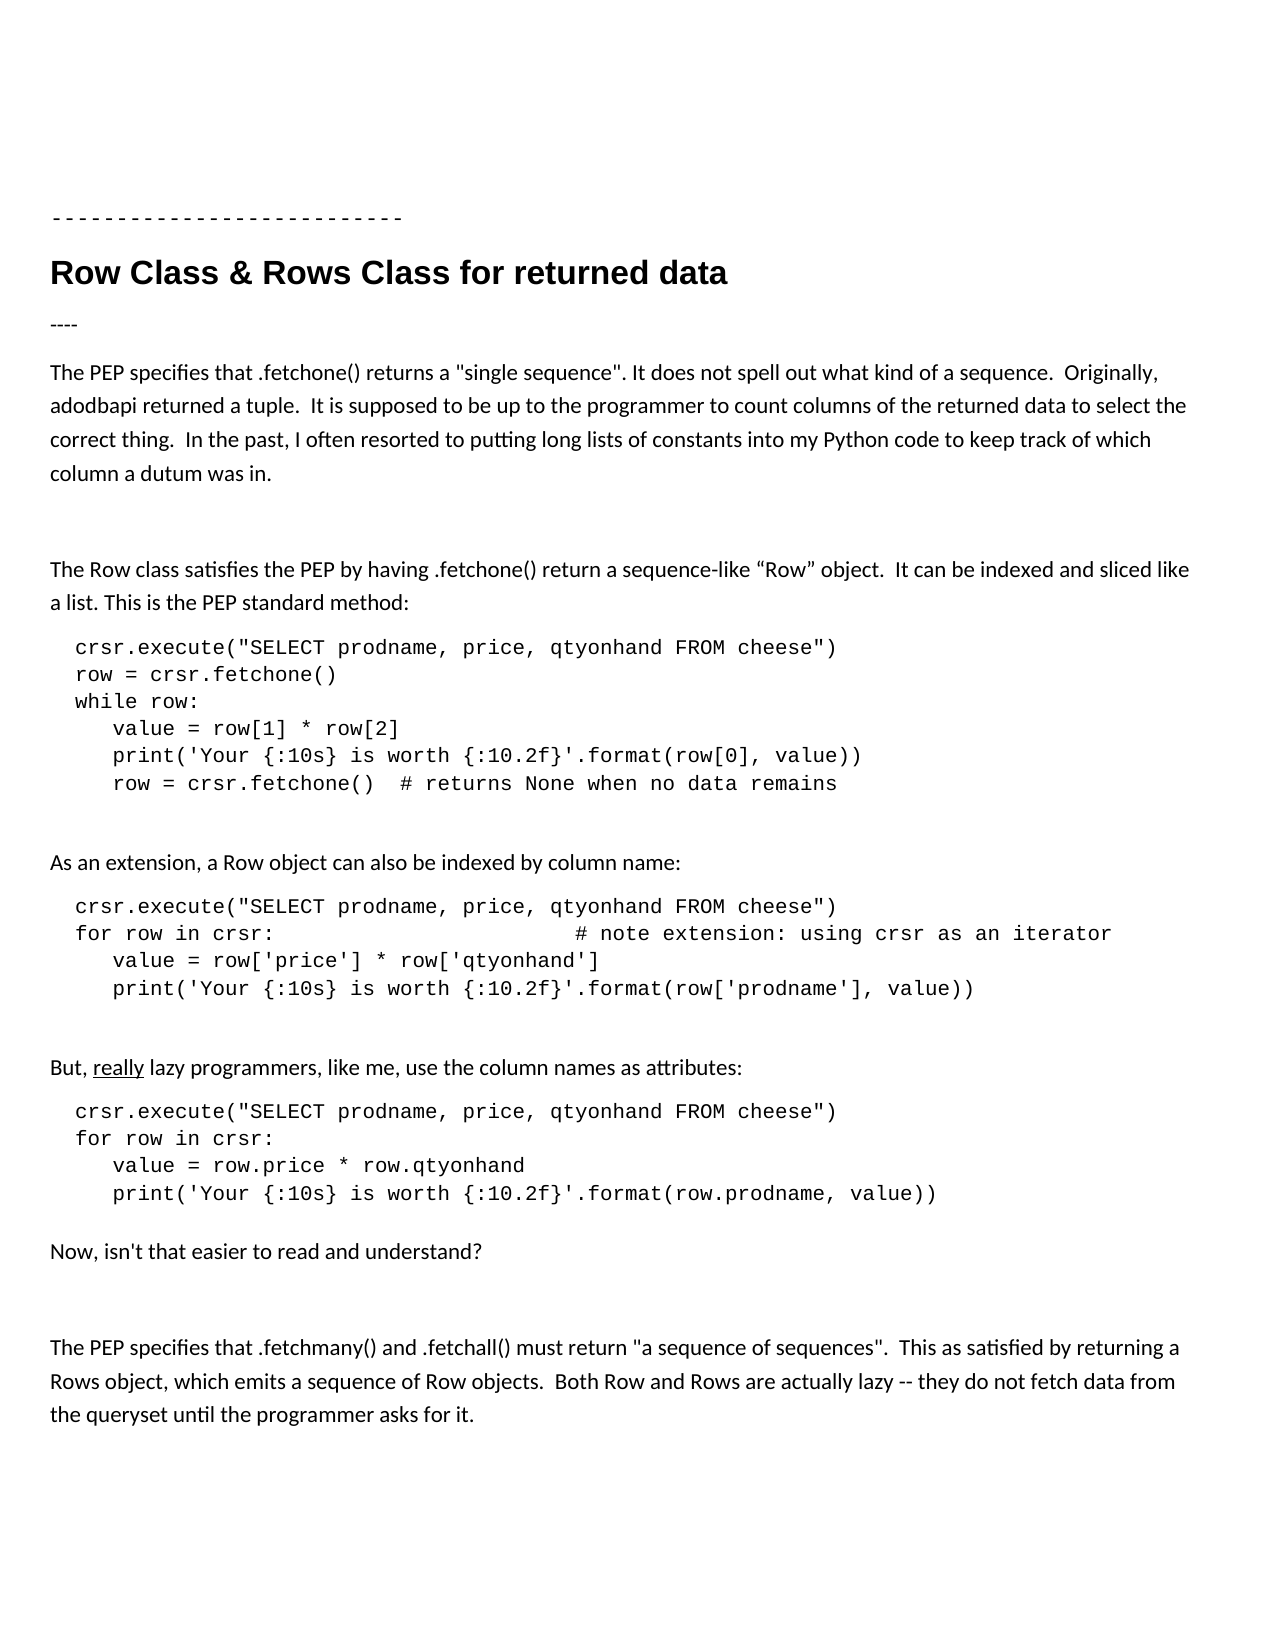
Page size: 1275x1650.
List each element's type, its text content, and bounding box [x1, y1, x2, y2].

text print('Your {:10s} is worth {:10.2f}'.format(row[0], value)) [50, 745, 1201, 769]
text --------------------------- [50, 207, 1201, 232]
text crsr.execute("SELECT prodname, price, qtyonhand FROM cheese") [50, 896, 1201, 920]
text value = row['price'] * row['qtyonhand'] [50, 950, 1201, 974]
text print('Your {:10s} is worth {:10.2f}'.format(row.prodname, value)) [50, 1183, 1201, 1206]
text print('Your {:10s} is worth {:10.2f}'.format(row['prodname'], value)) [50, 978, 1201, 1001]
text for row in crsr: # note extension: using crsr as an iterator [50, 923, 1201, 947]
text But, really lazy programmers, like me, use the column names as attributes: [50, 1053, 1201, 1081]
text The PEP specifies that .fetchmany() and .fetchall() must return "a sequence of sequences". This as satisfied by returning a Rows object, which emits a sequence of Row objects. Both Row and Rows are actually lazy -- they do not fetch data from the queryset until the programmer asks for it. [50, 1333, 1201, 1428]
text crsr.execute("SELECT prodname, price, qtyonhand FROM cheese") [50, 637, 1201, 660]
text row = crsr.fetchone() # returns None when no data remains [50, 773, 1201, 796]
text Now, isn't that easier to read and understand? [50, 1237, 1201, 1265]
text while row: [50, 691, 1201, 715]
text for row in crsr: [50, 1128, 1201, 1152]
text value = row[1] * row[2] [50, 718, 1201, 742]
text The Row class satisfies the PEP by having .fetchone() return a sequence-like “Row” object. It can be indexed and sliced like a list. This is the PEP standard method: [50, 555, 1201, 617]
text The PEP specifies that .fetchone() returns a "single sequence". It does not spell out what kind of a sequence. Originally, adodbapi returned a tuple. It is supposed to be up to the programmer to count columns of the returned data to select the correct thing. In the past, I often resorted to putting long lists of constants into my Python code to keep track of which column a dutum was in. [50, 358, 1201, 487]
subtitle Row Class & Rows Class for returned data [50, 253, 1201, 292]
text As an extension, a Row object can also be indexed by column name: [50, 848, 1201, 876]
text row = crsr.fetchone() [50, 664, 1201, 687]
text crsr.execute("SELECT prodname, price, qtyonhand FROM cheese") [50, 1101, 1201, 1125]
text ---- [50, 310, 1201, 338]
text value = row.price * row.qtyonhand [50, 1155, 1201, 1179]
